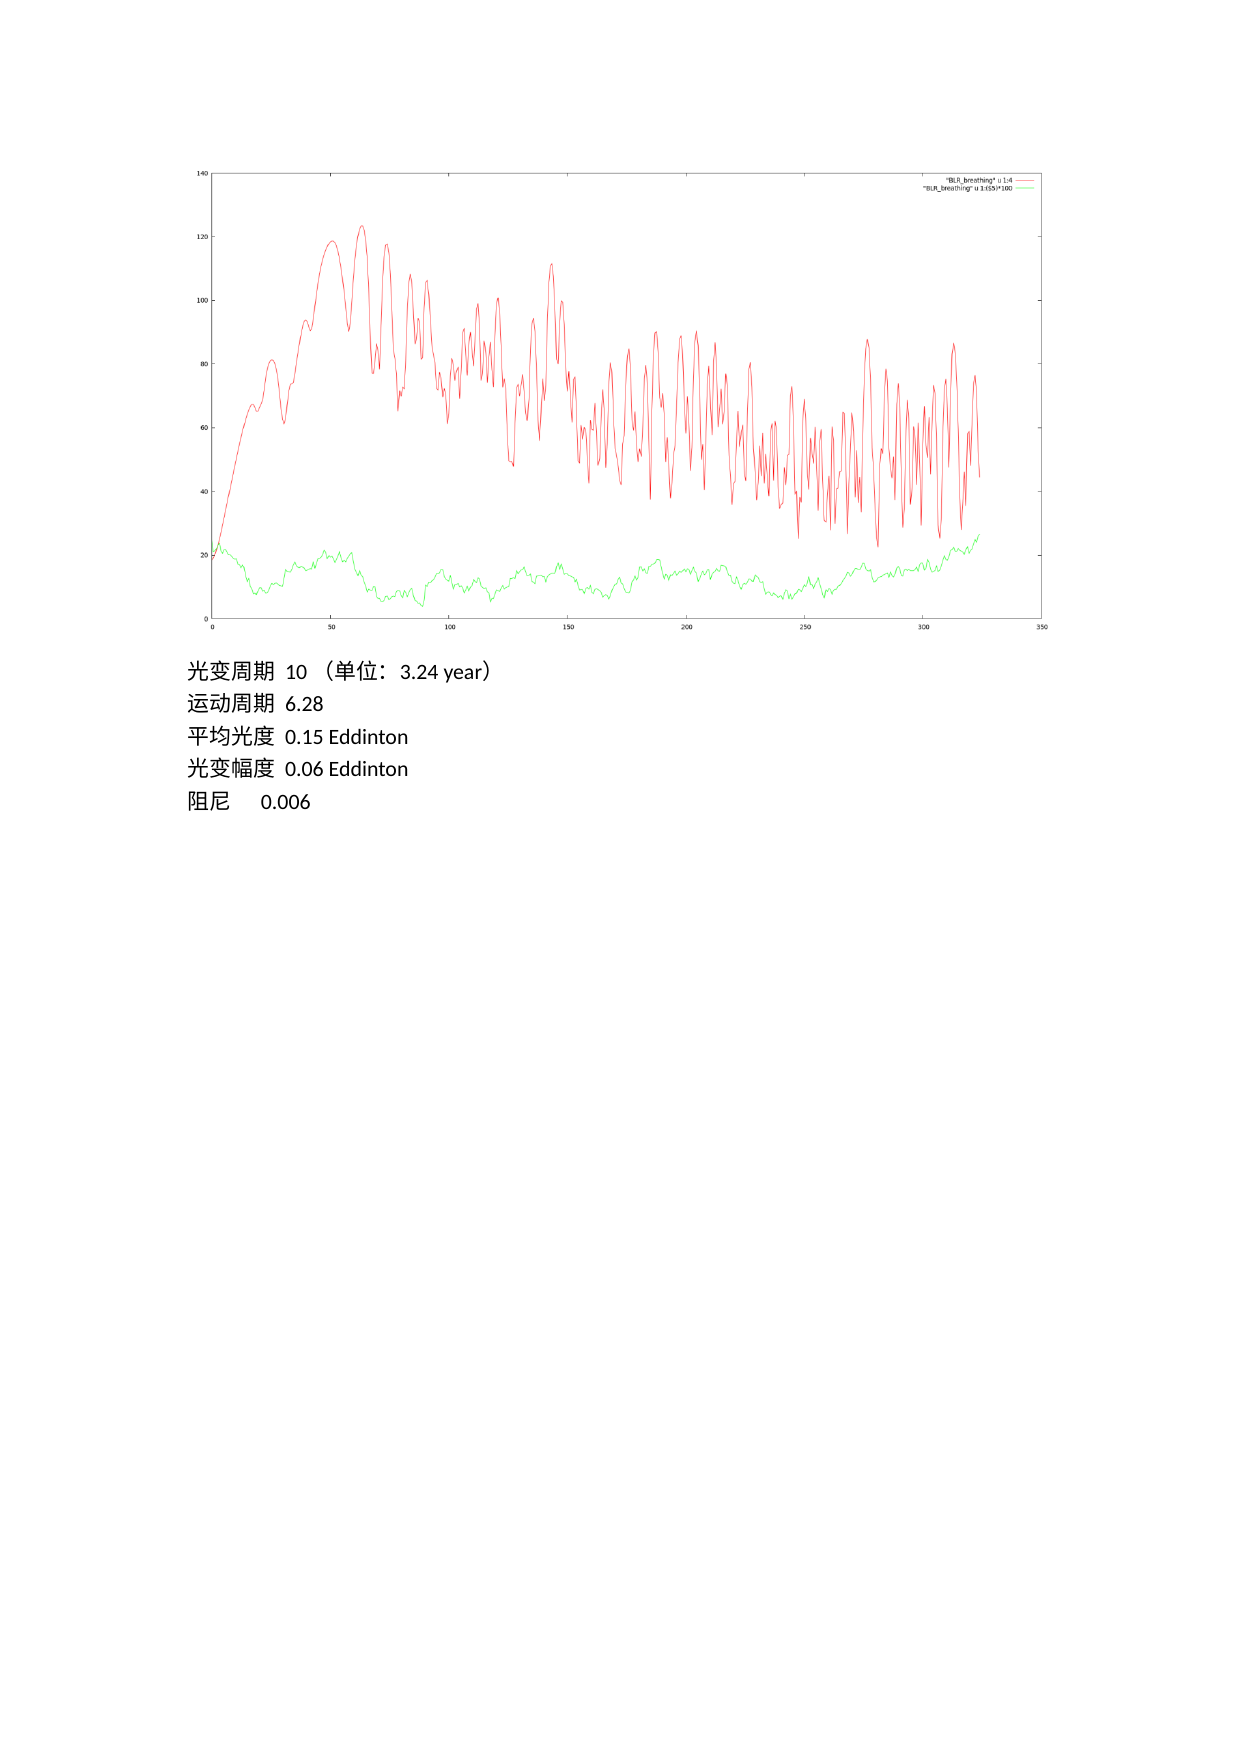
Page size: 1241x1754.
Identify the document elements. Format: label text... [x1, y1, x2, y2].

text 运动周期 6.28 [187, 682, 1053, 714]
text 光变幅度 0.06 Eddinton [187, 747, 1053, 779]
text 平均光度 0.15 Eddinton [187, 714, 1053, 747]
text 光变周期 10 （单位：3.24 year） [187, 649, 1053, 682]
text 阻尼 0.006 [187, 779, 1053, 812]
picture [187, 165, 1052, 634]
